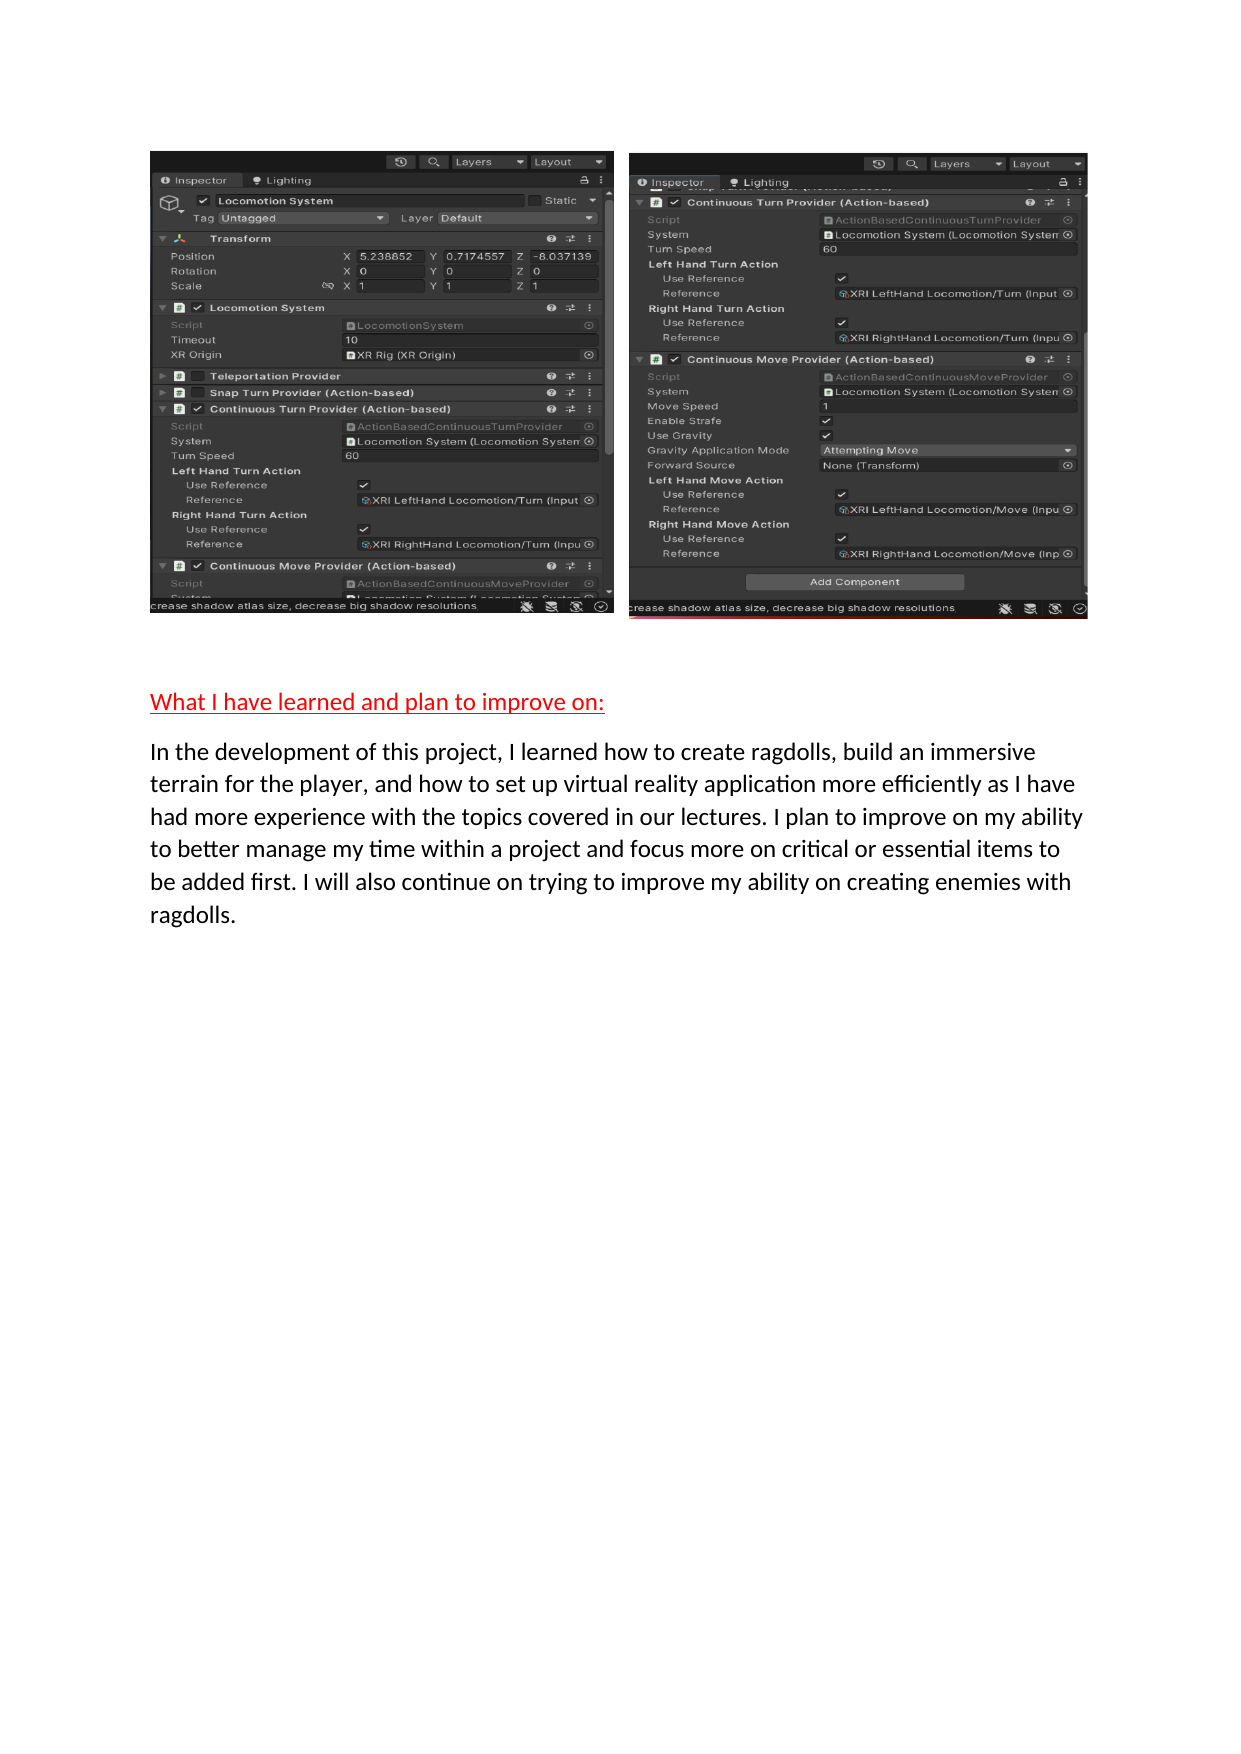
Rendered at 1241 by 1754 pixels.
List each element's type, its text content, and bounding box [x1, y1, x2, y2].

text What I have learned and plan to improve on: [150, 687, 1090, 717]
text In the development of this project, I learned how to create ragdolls, build an immersive terrain for the player, and how to set up virtual reality application more efficiently as I have had more experience with the topics covered in our lectures. I plan to improve on my ability to better manage my time within a project and focus more on critical or essential items to be added first. I will also continue on trying to improve my ability on creating enemies with ragdolls. [150, 736, 1090, 929]
